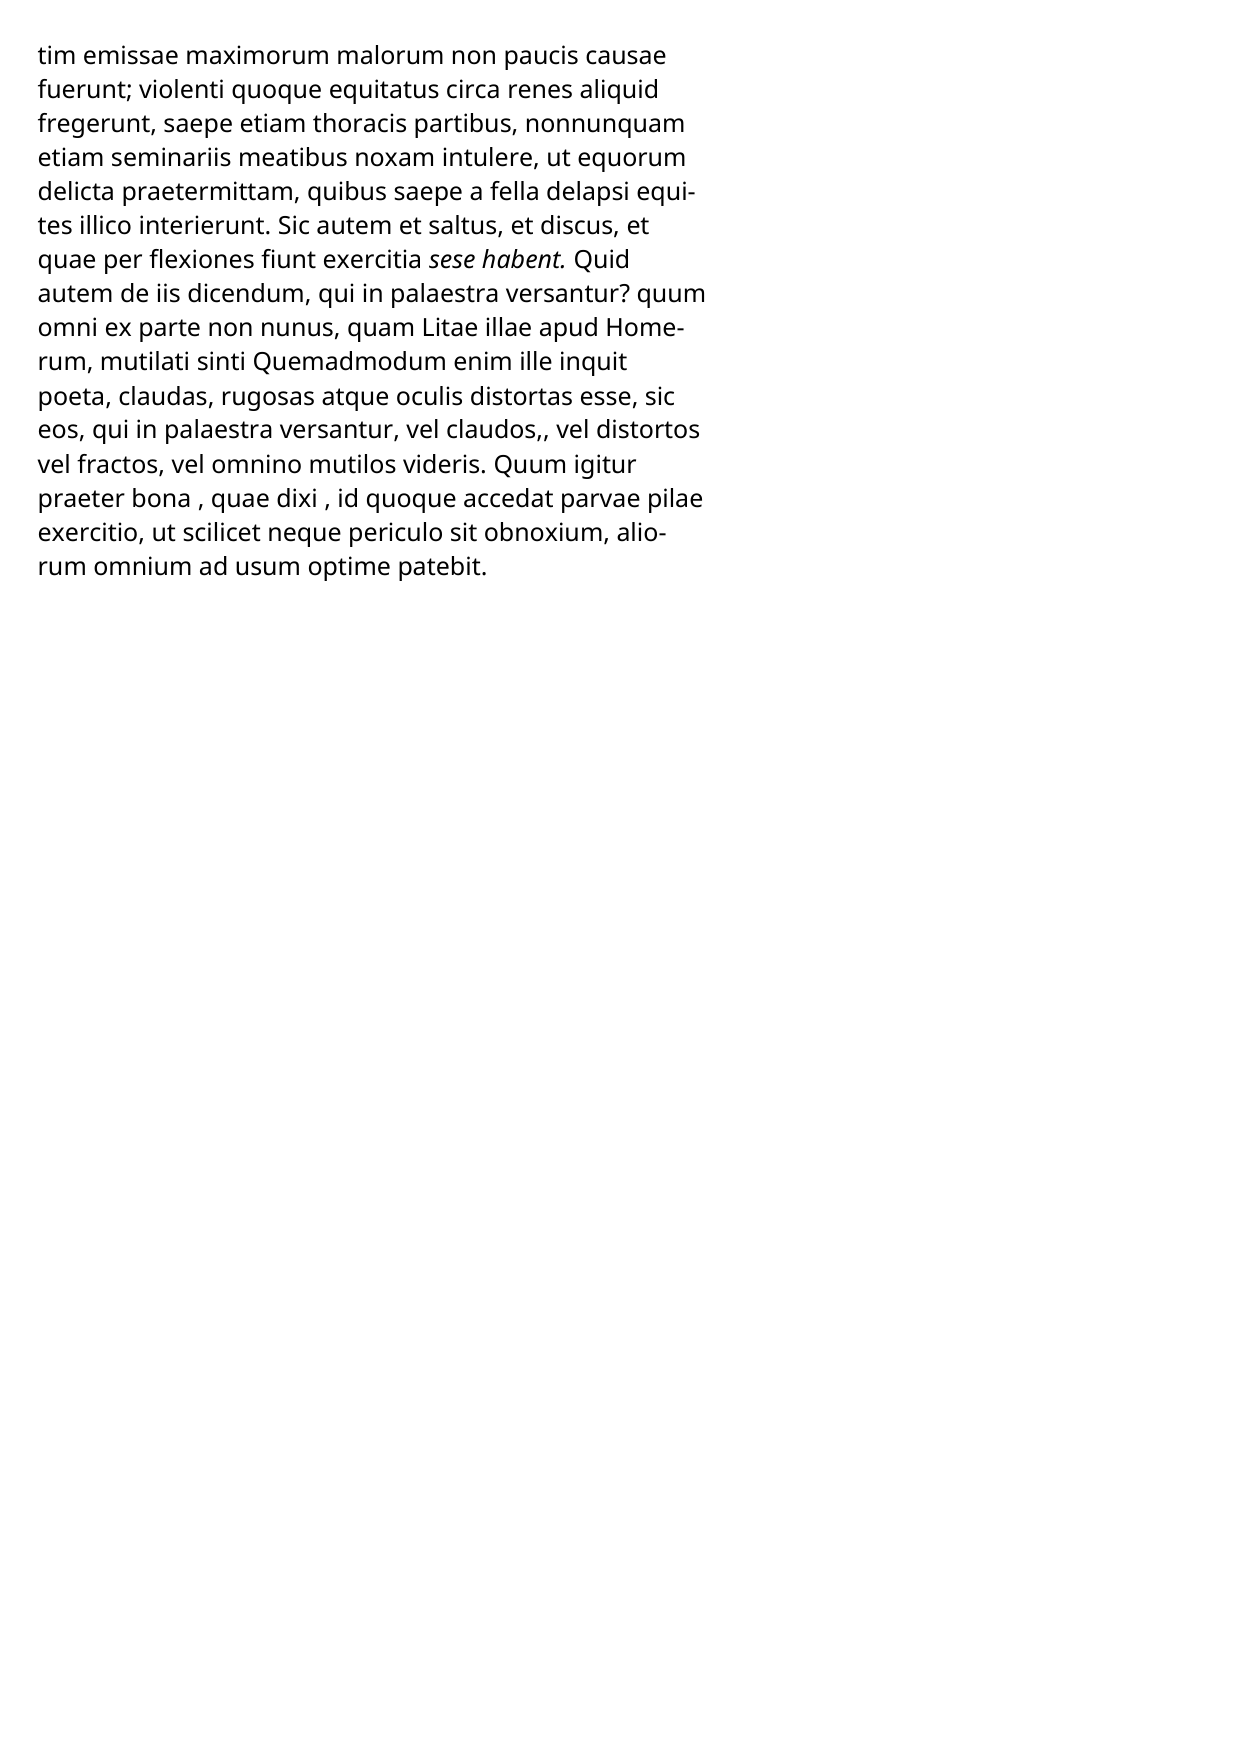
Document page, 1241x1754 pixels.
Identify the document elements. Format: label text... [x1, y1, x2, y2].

text tim emissae maximorum malorum non paucis causae fuerunt; violenti quoque equitatus circa renes aliquid fregerunt, saepe etiam thoracis partibus, nonnunquam etiam seminariis meatibus noxam intulere, ut equorum delicta praetermittam, quibus saepe a fella delapsi equi- tes illico interierunt. Sic autem et saltus, et discus, et quae per flexiones fiunt exercitia sese habent. Quid autem de iis dicendum, qui in palaestra versantur? quum omni ex parte non nunus, quam Litae illae apud Home- rum, mutilati sinti Quemadmodum enim ille inquit poeta, claudas, rugosas atque oculis distortas esse, sic eos, qui in palaestra versantur, vel claudos,, vel distortos vel fractos, vel omnino mutilos videris. Quum igitur praeter bona , quae dixi , id quoque accedat parvae pilae exercitio, ut scilicet neque periculo sit obnoxium, alio- rum omnium ad usum optime patebit. [37, 37, 1203, 582]
